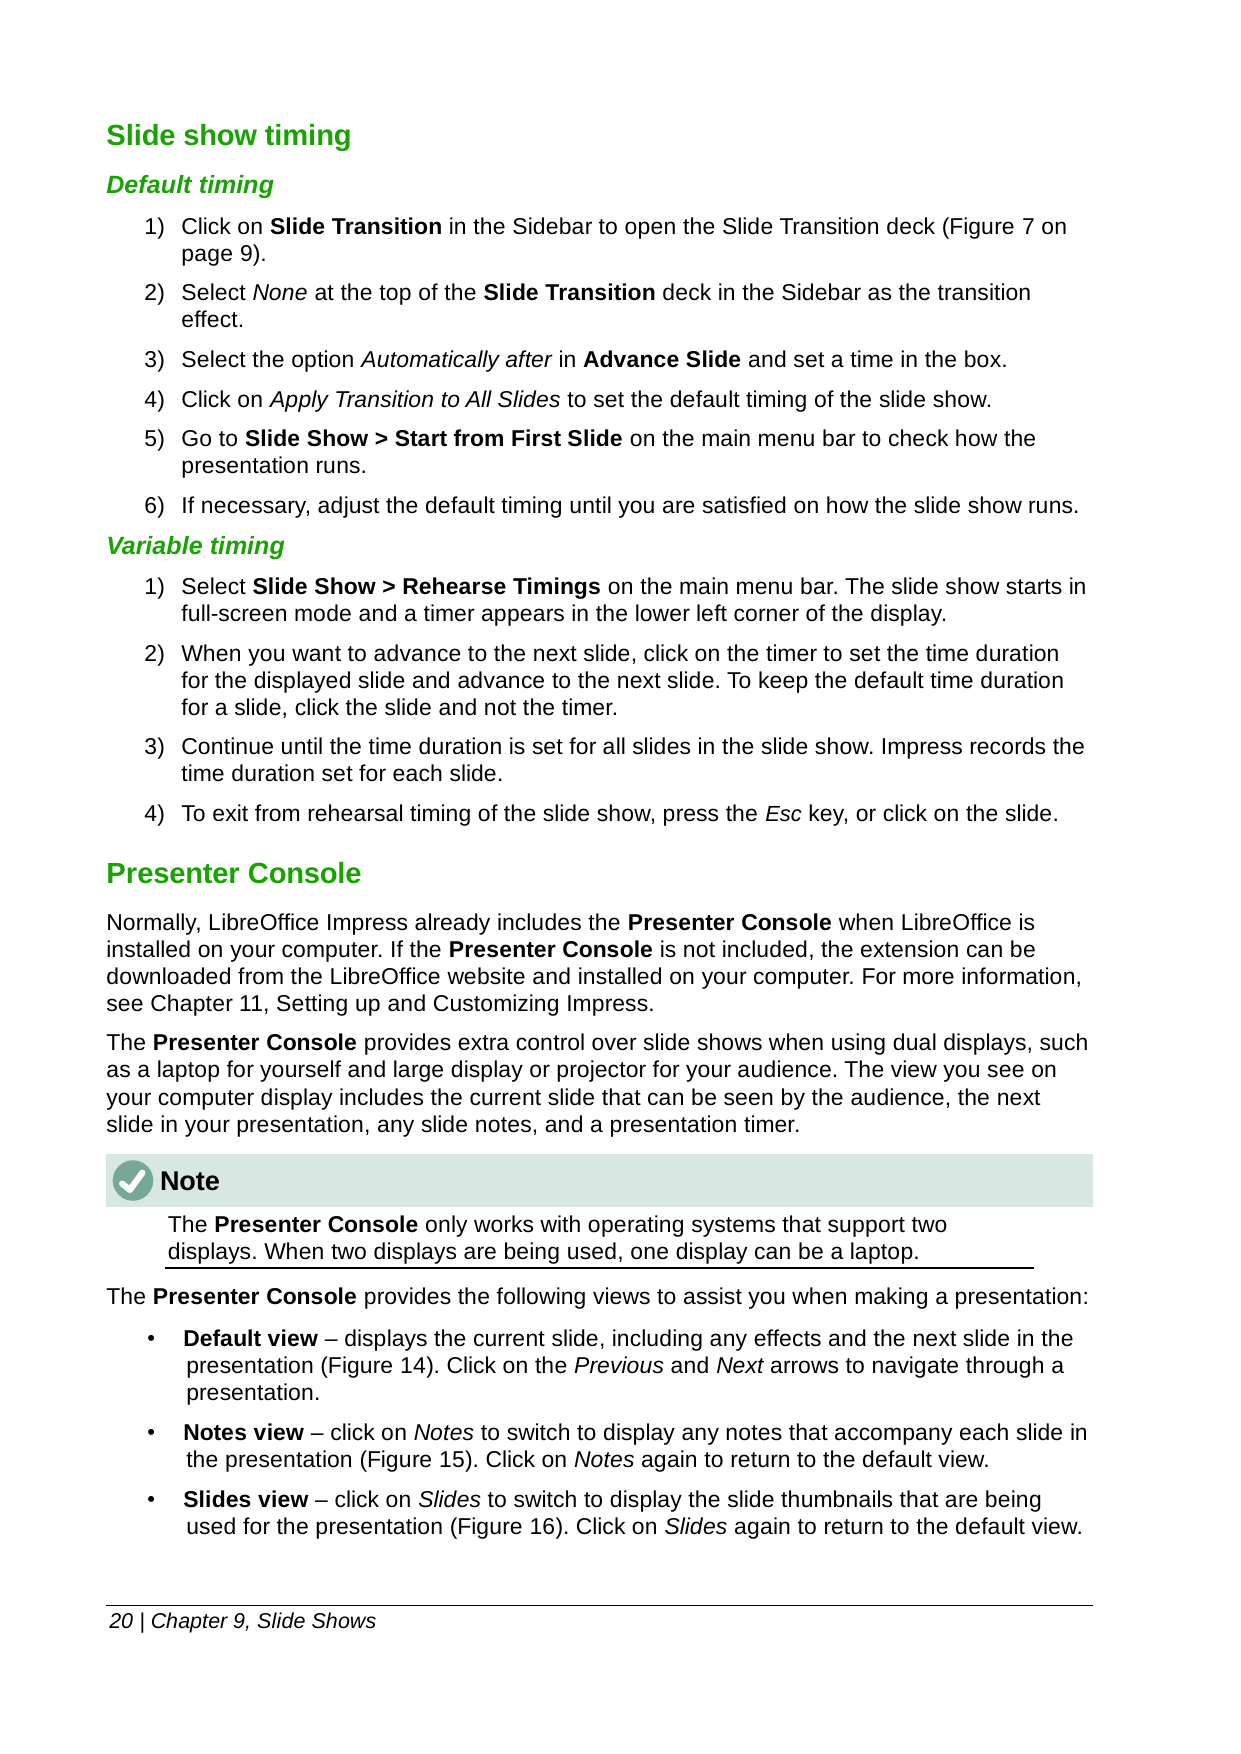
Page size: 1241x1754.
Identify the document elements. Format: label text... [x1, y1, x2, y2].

list If necessary, adjust the default timing until you are satisfied on how the slide show runs. [164, 491, 1093, 518]
subtitle Variable timing [106, 531, 1093, 560]
text The Presenter Console only works with operating systems that support two displays. When two displays are being used, one display can be a laptop. [164, 1207, 1034, 1269]
subtitle Note [106, 1154, 1093, 1207]
list Click on Apply Transition to All Slides to set the default timing of the slide show. [164, 385, 1093, 412]
list Select the option Automatically after in Advance Slide and set a time in the box. [164, 345, 1093, 372]
text Normally, LibreOffice Impress already includes the Presenter Console when LibreOffice is installed on your computer. If the Presenter Console is not included, the extension can be downloaded from the LibreOffice website and installed on your computer. For more information, see Chapter 11, Setting up and Customizing Impress. [106, 908, 1093, 1016]
list When you want to advance to the next slide, click on the timer to set the time duration for the displayed slide and advance to the next slide. To keep the default time duration for a slide, click the slide and not the timer. [164, 639, 1093, 720]
subtitle Slide show timing [106, 118, 1093, 152]
list Select Slide Show > Rehearse Timings on the main menu bar. The slide show starts in full-screen mode and a timer appears in the lower left corner of the display. [164, 572, 1093, 626]
text The Presenter Console provides extra control over slide shows when using dual displays, such as a laptop for yourself and large display or projector for your audience. The view you see on your computer display includes the current slide that can be seen by the audience, the next slide in your presentation, any slide notes, and a presentation timer. [106, 1029, 1093, 1137]
list Slides view – click on Slides to switch to display the slide thumbnails that are being used for the presentation (Figure 16). Click on Slides again to return to the default view. [144, 1482, 1093, 1542]
subtitle Default timing [106, 170, 1093, 199]
list Click on Slide Transition in the Sidebar to open the Slide Transition deck (Figure 7 on page 9). [164, 212, 1093, 266]
list To exit from rehearsal timing of the slide show, press the Esc key, or click on the slide. [164, 799, 1093, 826]
list Select None at the top of the Slide Transition deck in the Sidebar as the transition effect. [164, 279, 1093, 333]
list Default view – displays the current slide, including any effects and the next slide in the presentation (Figure 14). Click on the Previous and Next arrows to navigate through a presentation. [144, 1322, 1093, 1406]
list Notes view – click on Notes to switch to display any notes that accompany each slide in the presentation (Figure 15). Click on Notes again to return to the default view. [144, 1415, 1093, 1472]
text The Presenter Console provides the following views to assist you when making a presentation: [106, 1282, 1093, 1309]
subtitle Presenter Console [106, 856, 1093, 889]
list Continue until the time duration is set for all slides in the slide show. Impress records the time duration set for each slide. [164, 733, 1093, 787]
list Go to Slide Show > Start from First Slide on the main menu bar to check how the presentation runs. [164, 424, 1093, 479]
